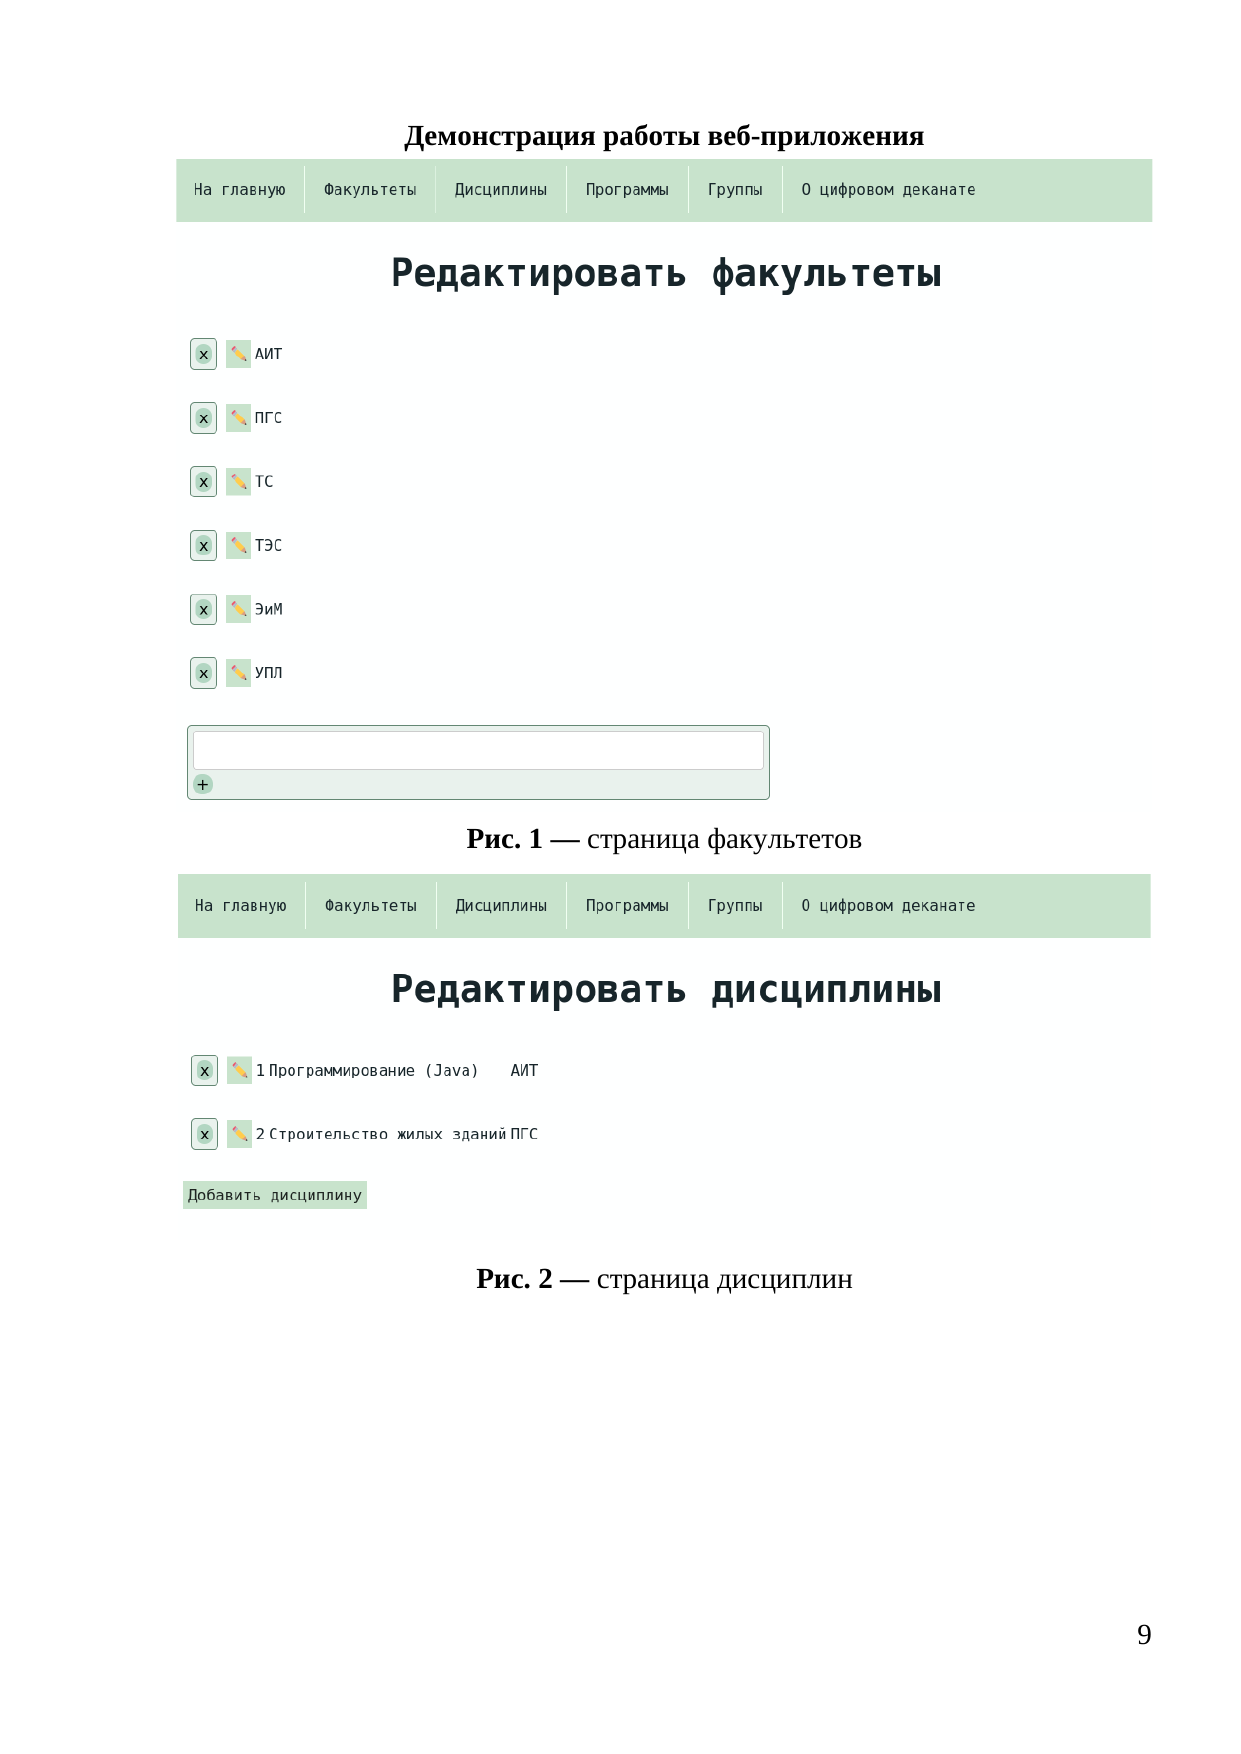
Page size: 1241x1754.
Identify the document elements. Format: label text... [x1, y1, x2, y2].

text Демонстрация работы веб-приложения [177, 118, 1152, 152]
text Рис. 2 — страница дисциплин [177, 874, 1152, 1294]
text Рис. 1 — страница факультетов [177, 812, 1152, 855]
picture [178, 874, 1151, 1240]
picture [176, 159, 1153, 812]
